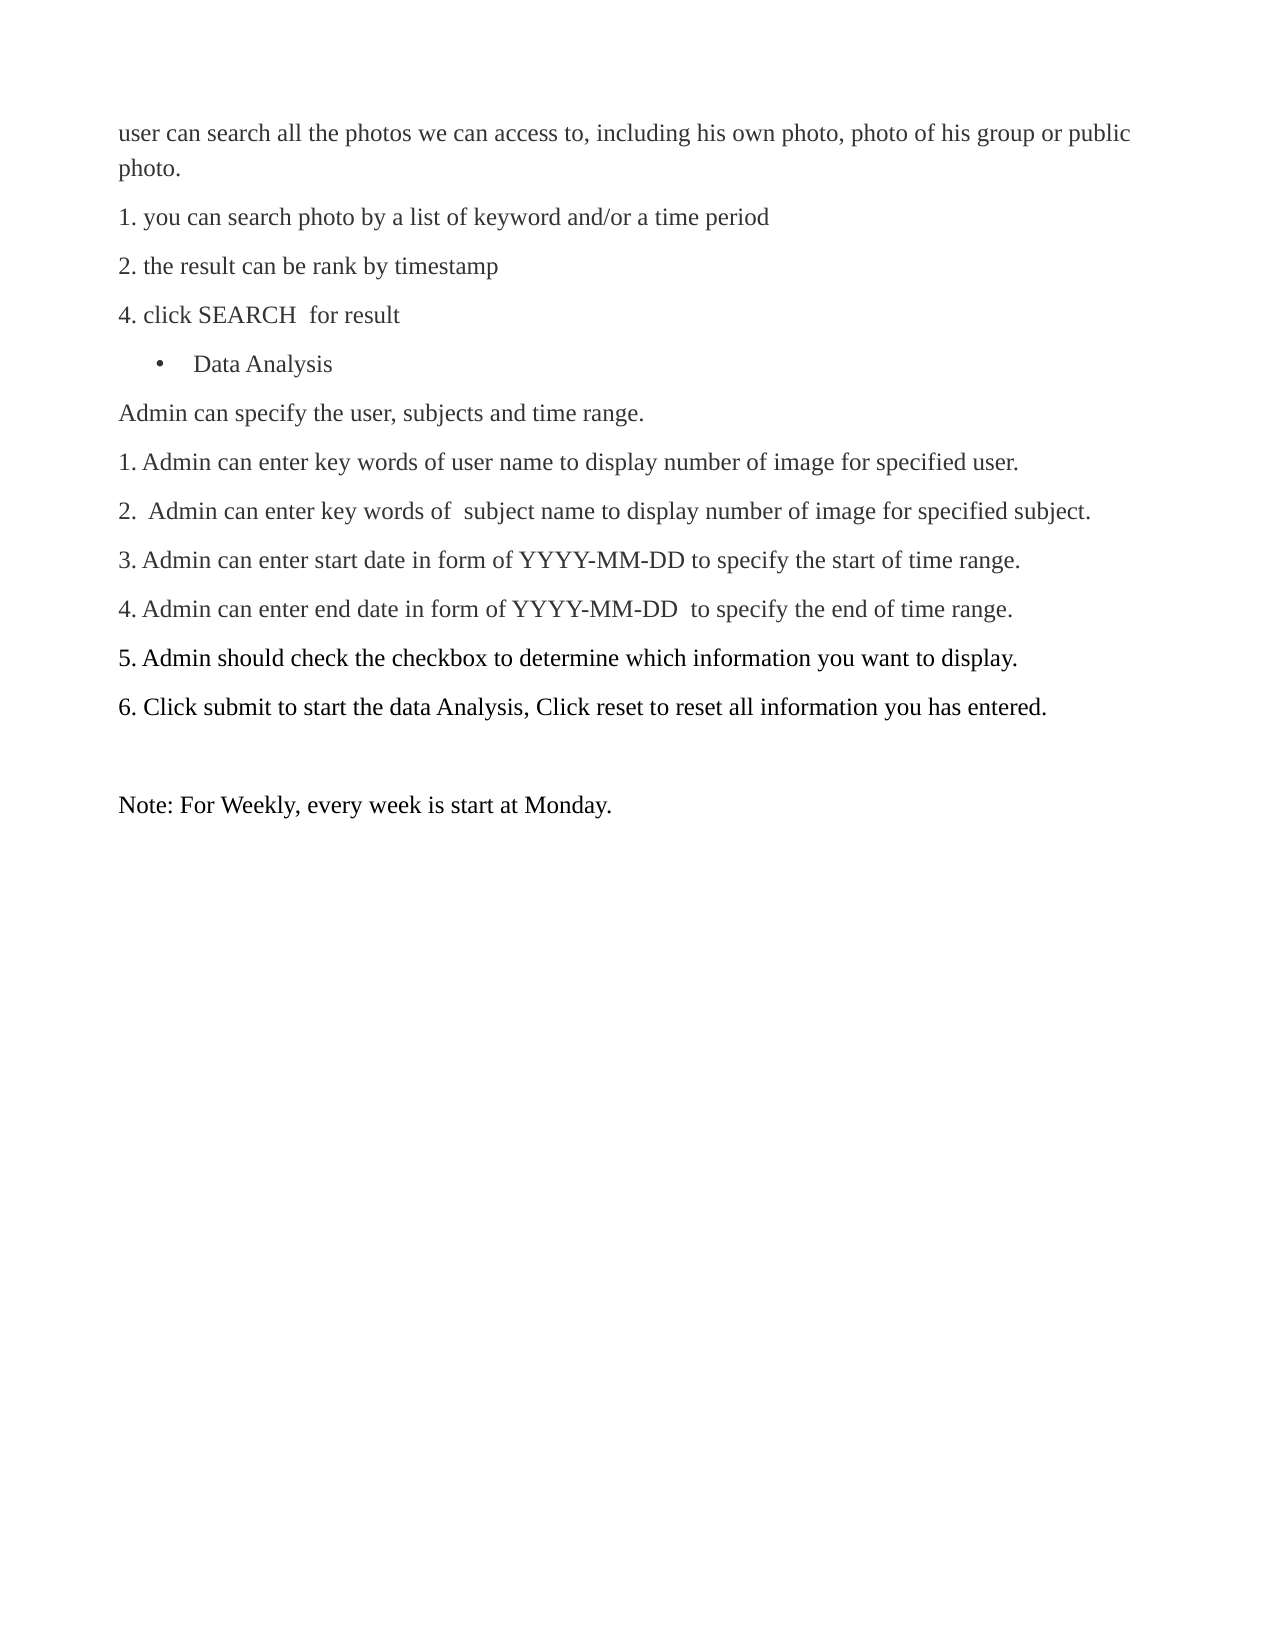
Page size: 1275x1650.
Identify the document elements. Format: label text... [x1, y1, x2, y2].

text 1. Admin can enter key words of user name to display number of image for specified user. [118, 447, 1157, 476]
text 2. Admin can enter key words of subject name to display number of image for specified subject. [118, 496, 1157, 525]
list Data Analysis [156, 349, 1157, 378]
text Admin can specify the user, subjects and time range. [118, 398, 1157, 427]
text user can search all the photos we can access to, including his own photo, photo of his group or public photo. [118, 118, 1157, 181]
text 4. click SEARCH for result [118, 300, 1157, 328]
text 3. Admin can enter start date in form of YYYY-MM-DD to specify the start of time range. [118, 545, 1157, 574]
text 2. the result can be rank by timestamp [118, 251, 1157, 279]
text Note: For Weekly, every week is start at Monday. [118, 790, 1157, 819]
text 5. Admin should check the checkbox to determine which information you want to display. [118, 643, 1157, 672]
text 1. you can search photo by a list of keyword and/or a time period [118, 202, 1157, 230]
text 6. Click submit to start the data Analysis, Click reset to reset all information you has entered. [118, 692, 1157, 721]
text 4. Admin can enter end date in form of YYYY-MM-DD to specify the end of time range. [118, 594, 1157, 623]
